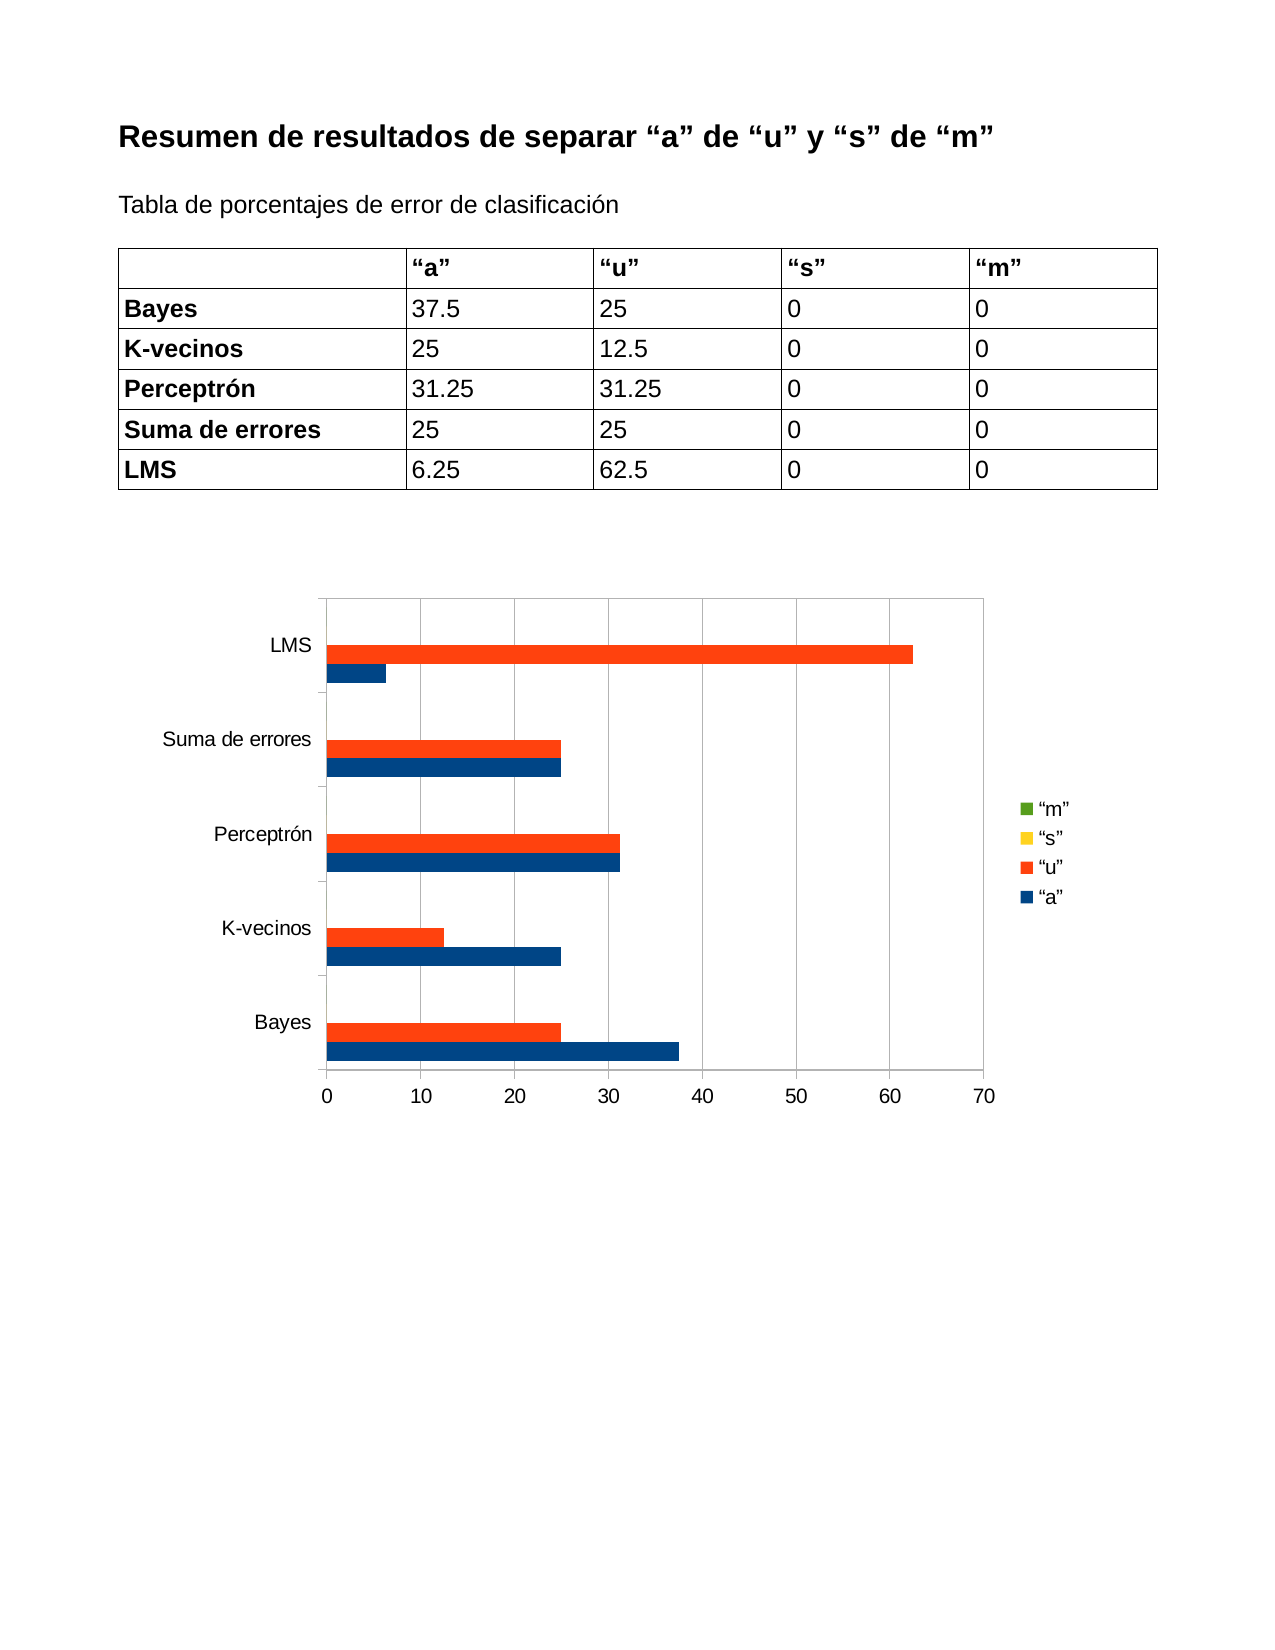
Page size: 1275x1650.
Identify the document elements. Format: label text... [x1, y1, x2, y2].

table_header “s” [782, 249, 969, 288]
table_cell 25 [594, 410, 781, 449]
table_cell 0 [970, 450, 1157, 489]
table_cell 31.25 [594, 370, 781, 409]
table_cell 0 [970, 410, 1157, 449]
table_cell 0 [782, 450, 969, 489]
table_header “m” [970, 249, 1157, 288]
table_cell 25 [407, 329, 593, 368]
table_cell 37.5 [407, 289, 593, 328]
table_header [119, 249, 406, 288]
table_cell 0 [782, 329, 969, 368]
table_cell 0 [782, 410, 969, 449]
table_cell 0 [970, 289, 1157, 328]
table_cell 25 [594, 289, 781, 328]
table_cell 62.5 [594, 450, 781, 489]
table_cell 25 [407, 410, 593, 449]
table_cell 31.25 [407, 370, 593, 409]
table_header “u” [594, 249, 781, 288]
table_cell 6.25 [407, 450, 593, 489]
table_cell Suma de errores [119, 410, 406, 449]
table_cell 0 [782, 289, 969, 328]
table_header “a” [407, 249, 593, 288]
table_cell 0 [782, 370, 969, 409]
table_cell 12.5 [594, 329, 781, 368]
table_cell K-vecinos [119, 329, 406, 368]
table_cell Perceptrón [119, 370, 406, 409]
text Tabla de porcentajes de error de clasificación [118, 190, 1157, 219]
table_cell LMS [119, 450, 406, 489]
table_cell Bayes [119, 289, 406, 328]
text Resumen de resultados de separar “a” de “u” y “s” de “m” [118, 118, 1157, 154]
table_cell 0 [970, 329, 1157, 368]
table_cell 0 [970, 370, 1157, 409]
